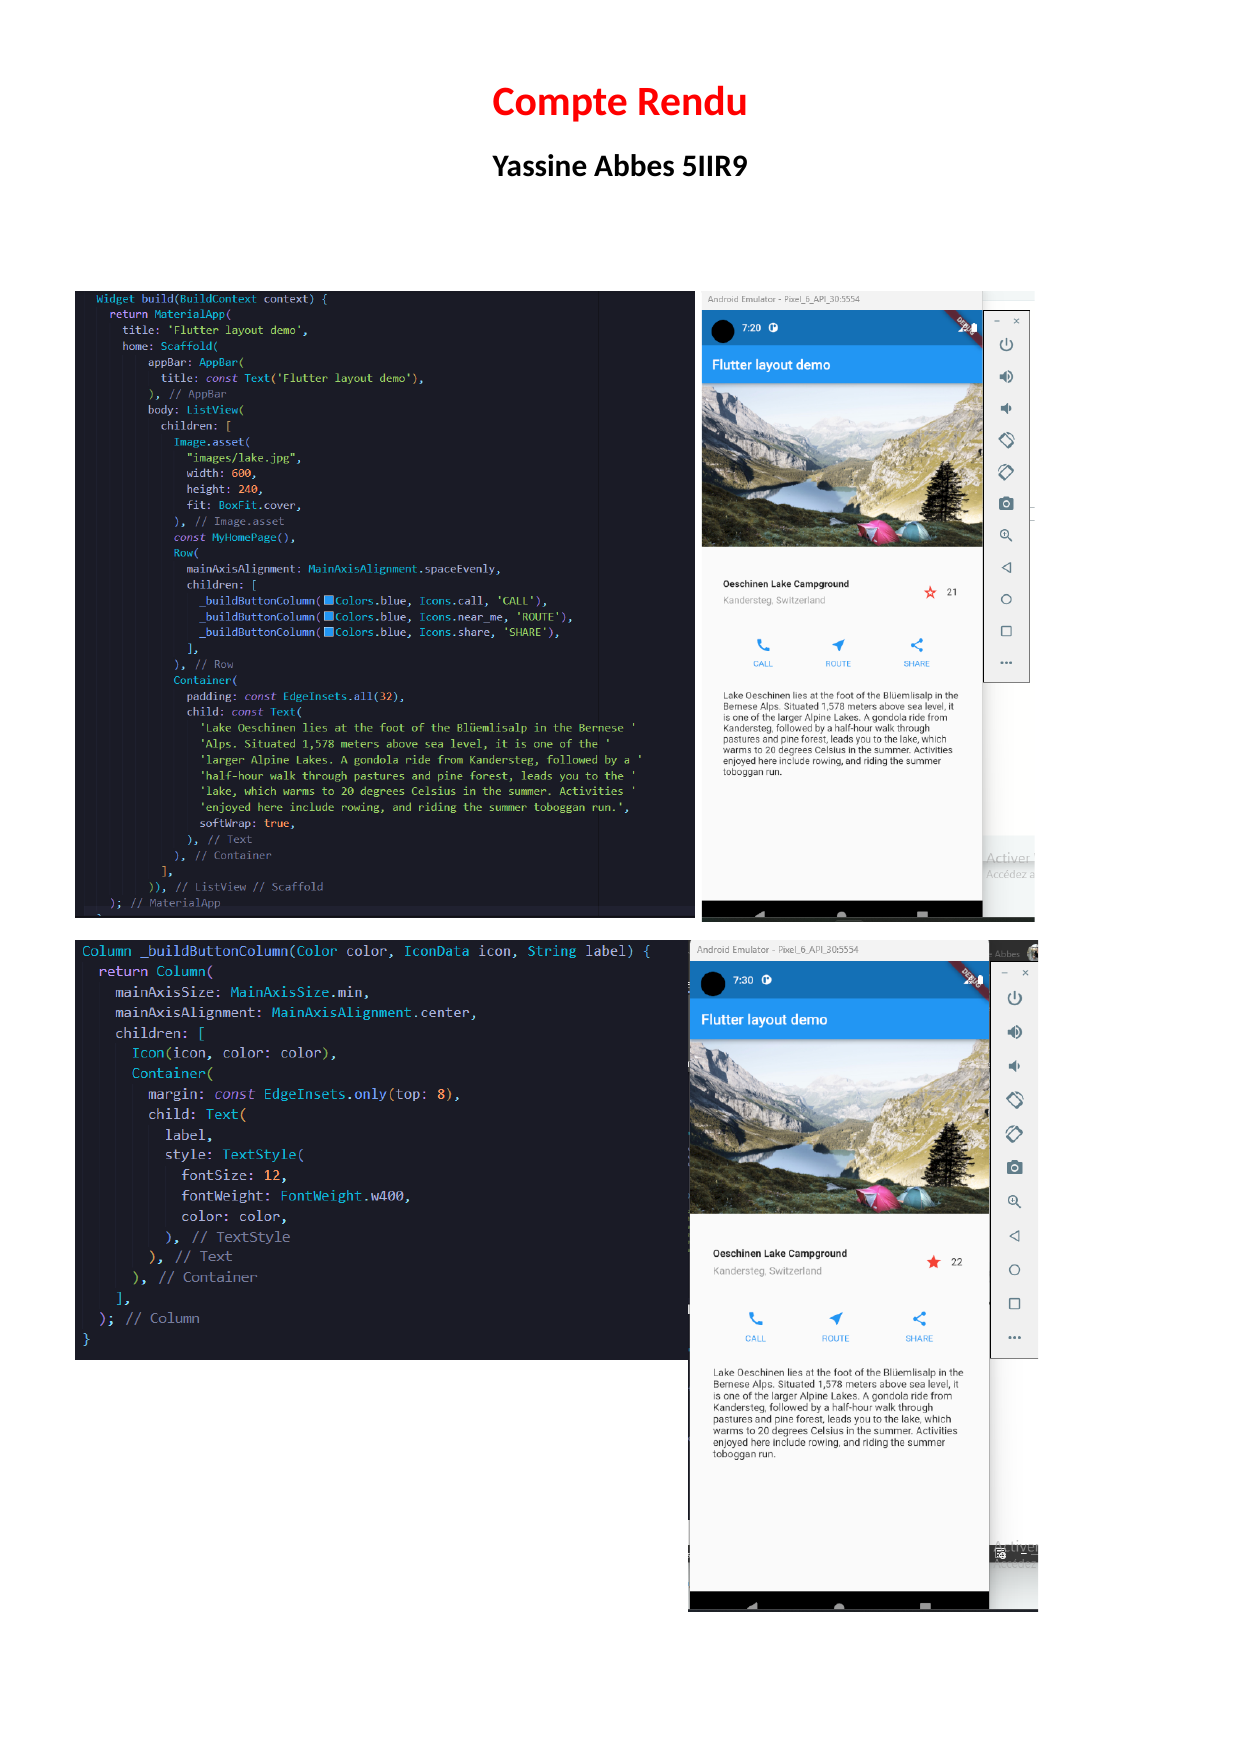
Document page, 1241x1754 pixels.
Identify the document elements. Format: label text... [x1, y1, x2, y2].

text Yassine Abbes 5IIR9 [75, 146, 1165, 184]
text Compte Rendu [75, 75, 1165, 126]
